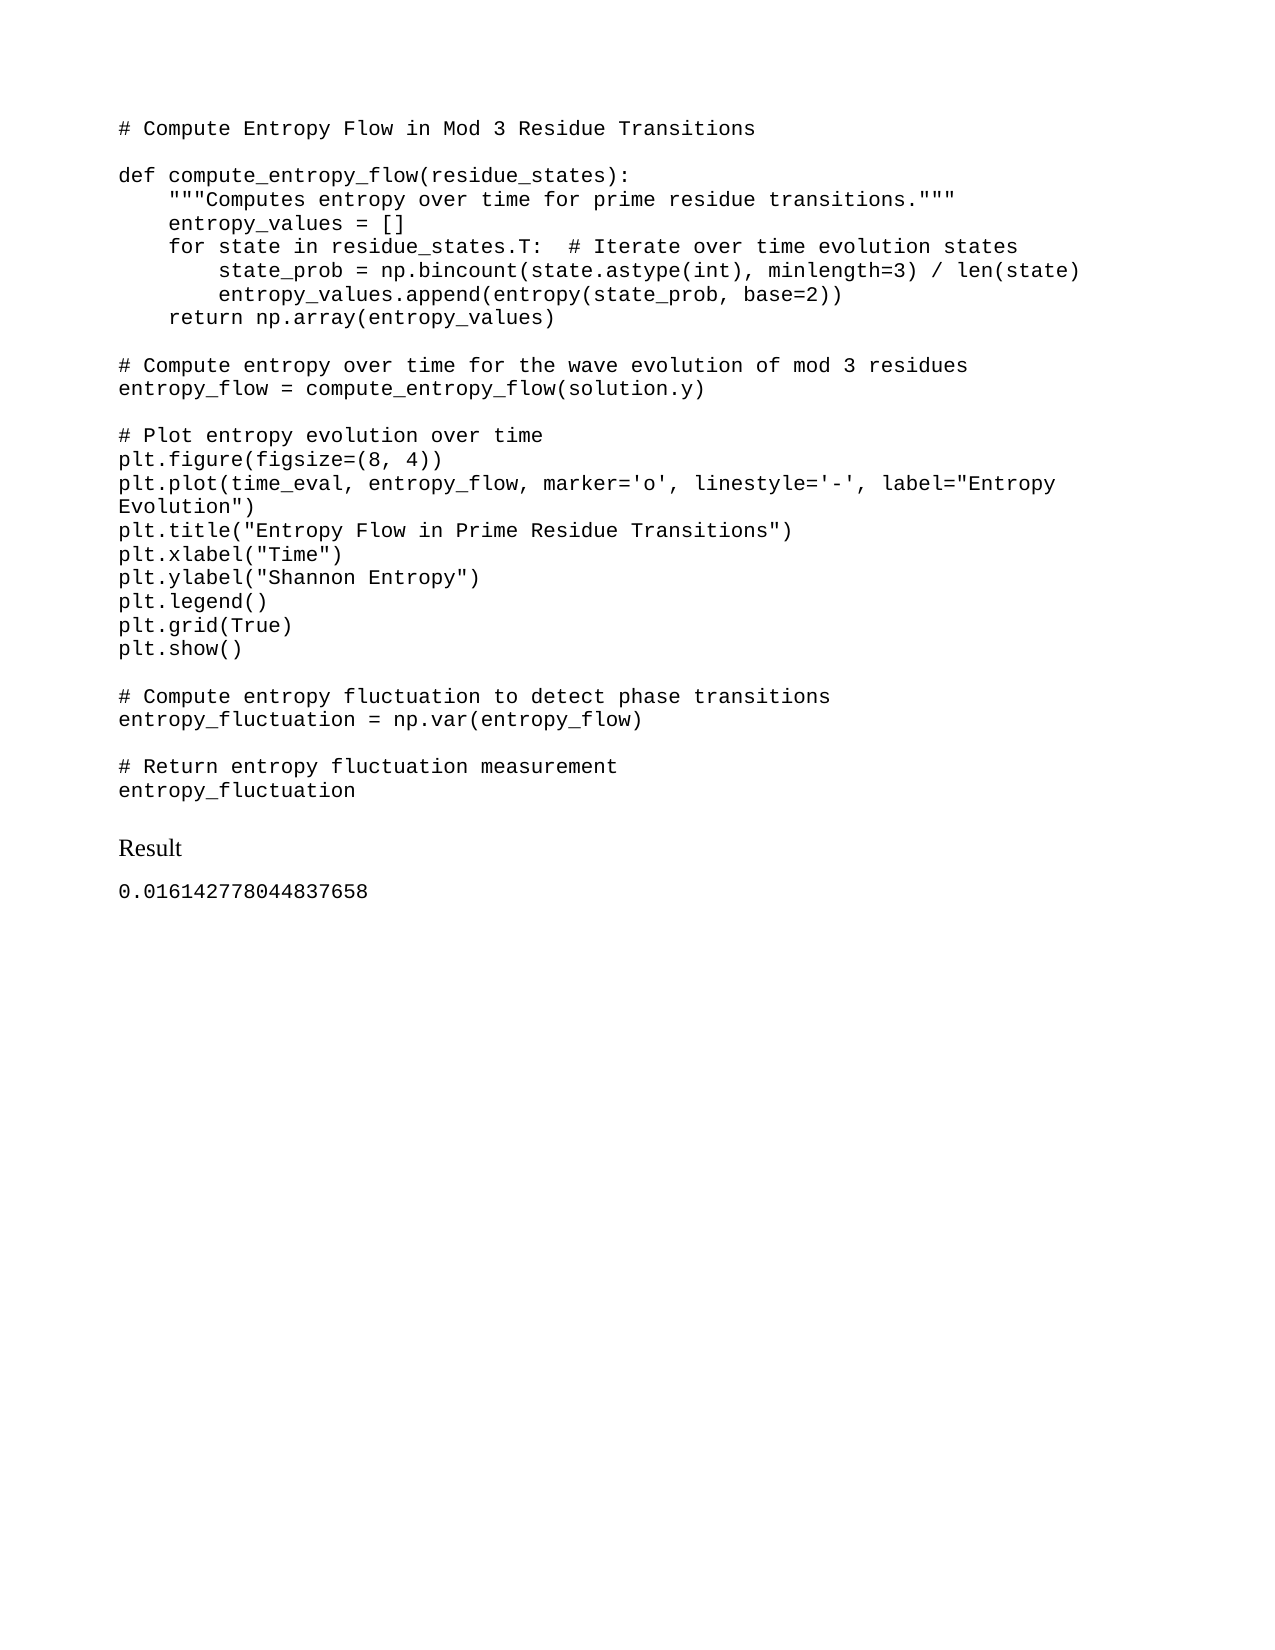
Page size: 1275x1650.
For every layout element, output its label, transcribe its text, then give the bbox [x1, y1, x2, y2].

text # Plot entropy evolution over time [118, 426, 1157, 449]
text # Compute entropy fluctuation to detect phase transitions [118, 686, 1157, 709]
text entropy_fluctuation [118, 780, 1157, 804]
text # Compute Entropy Flow in Mod 3 Residue Transitions [118, 118, 1157, 142]
text # Return entropy fluctuation measurement [118, 757, 1157, 780]
text entropy_values = [] [118, 213, 1157, 236]
text plt.ylabel("Shannon Entropy") [118, 567, 1157, 591]
text plt.plot(time_eval, entropy_flow, marker='o', linestyle='-', label="Entropy Evolution") [118, 473, 1157, 520]
text state_prob = np.bincount(state.astype(int), minlength=3) / len(state) [118, 260, 1157, 284]
text entropy_flow = compute_entropy_flow(solution.y) [118, 378, 1157, 402]
text plt.legend() [118, 591, 1157, 615]
text """Computes entropy over time for prime residue transitions.""" [118, 189, 1157, 213]
text plt.grid(True) [118, 615, 1157, 638]
text Result [118, 833, 1157, 862]
text plt.title("Entropy Flow in Prime Residue Transitions") [118, 520, 1157, 544]
text 0.016142778044837658 [118, 881, 1157, 904]
text def compute_entropy_flow(residue_states): [118, 165, 1157, 189]
text plt.xlabel("Time") [118, 544, 1157, 567]
text return np.array(entropy_values) [118, 307, 1157, 331]
text entropy_values.append(entropy(state_prob, base=2)) [118, 284, 1157, 307]
text entropy_fluctuation = np.var(entropy_flow) [118, 709, 1157, 733]
text # Compute entropy over time for the wave evolution of mod 3 residues [118, 354, 1157, 378]
text plt.show() [118, 638, 1157, 662]
text plt.figure(figsize=(8, 4)) [118, 449, 1157, 473]
text for state in residue_states.T: # Iterate over time evolution states [118, 236, 1157, 260]
